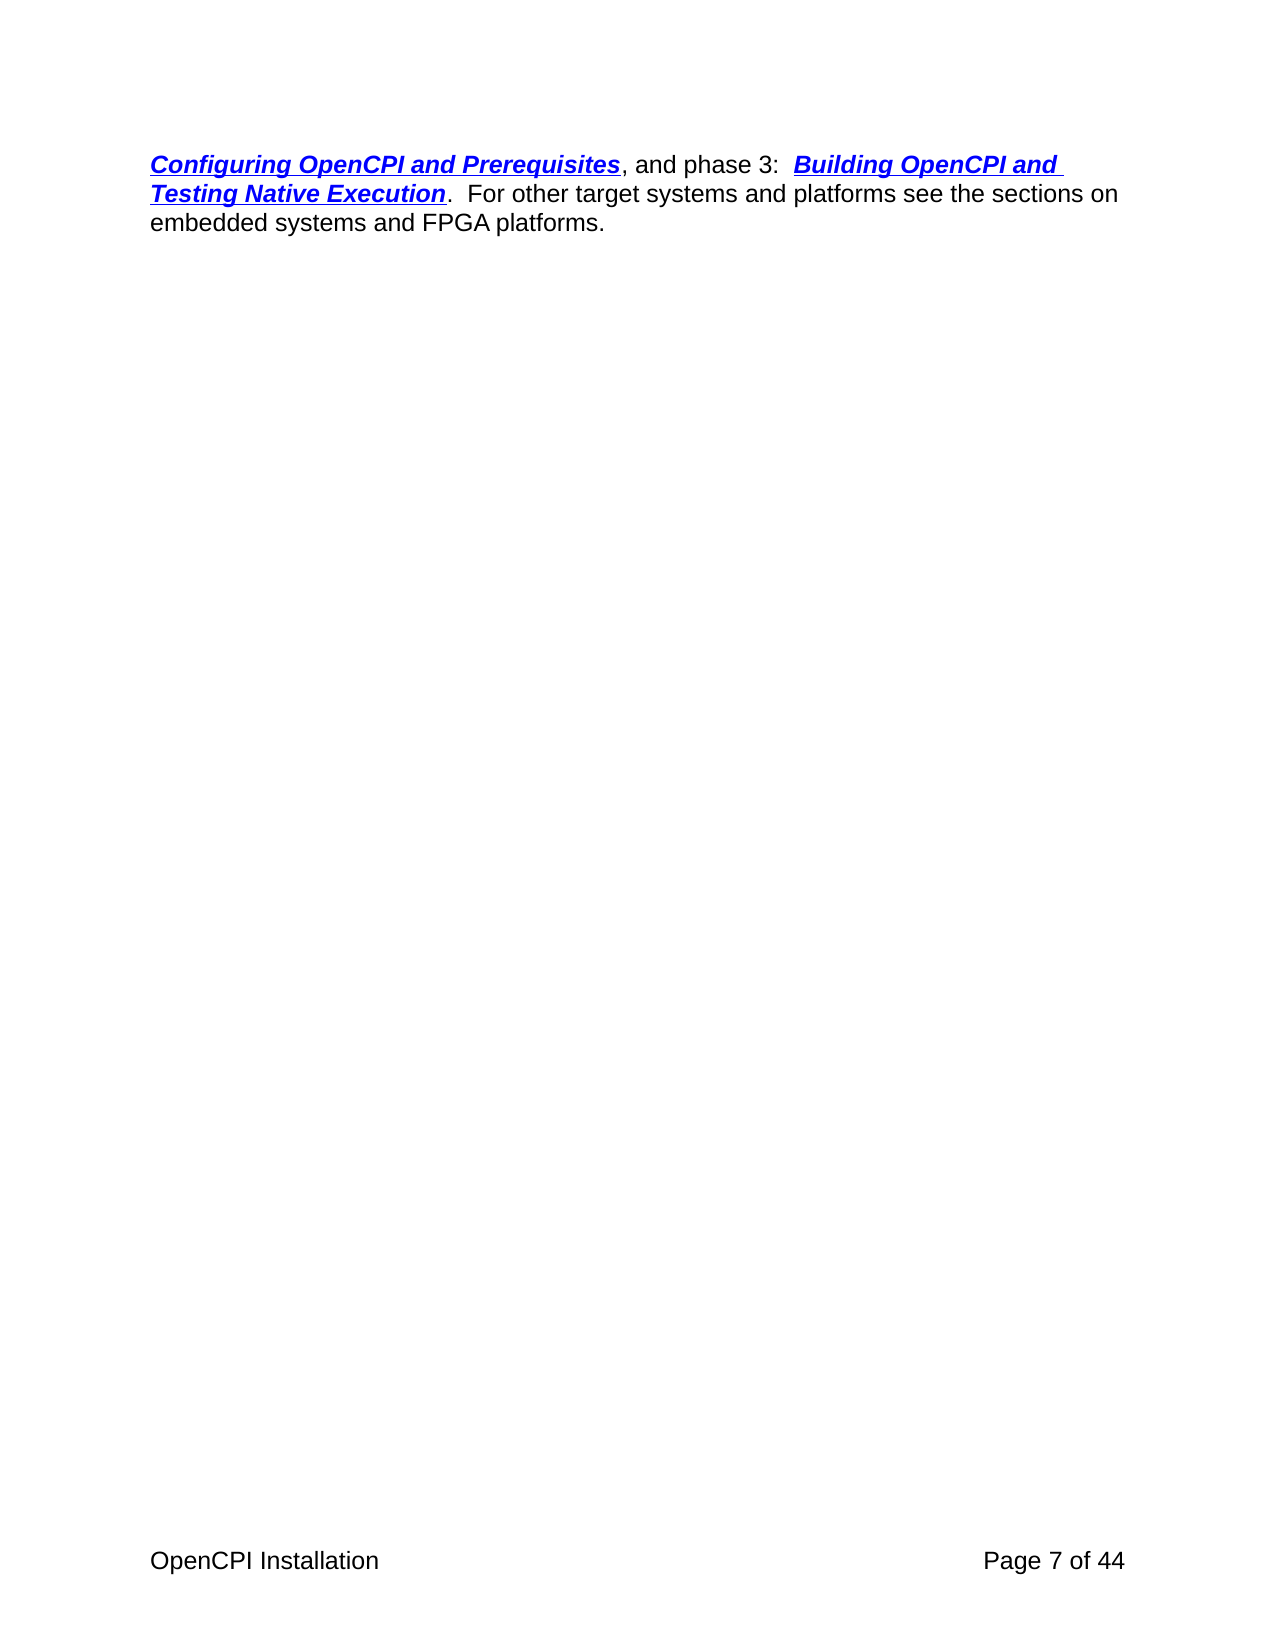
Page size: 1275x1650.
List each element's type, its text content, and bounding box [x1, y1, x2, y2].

text Configuring OpenCPI and Prerequisites, and phase 3: Building OpenCPI and Testing Native Execution. For other target systems and platforms see the sections on embedded systems and FPGA platforms. [150, 150, 1125, 236]
